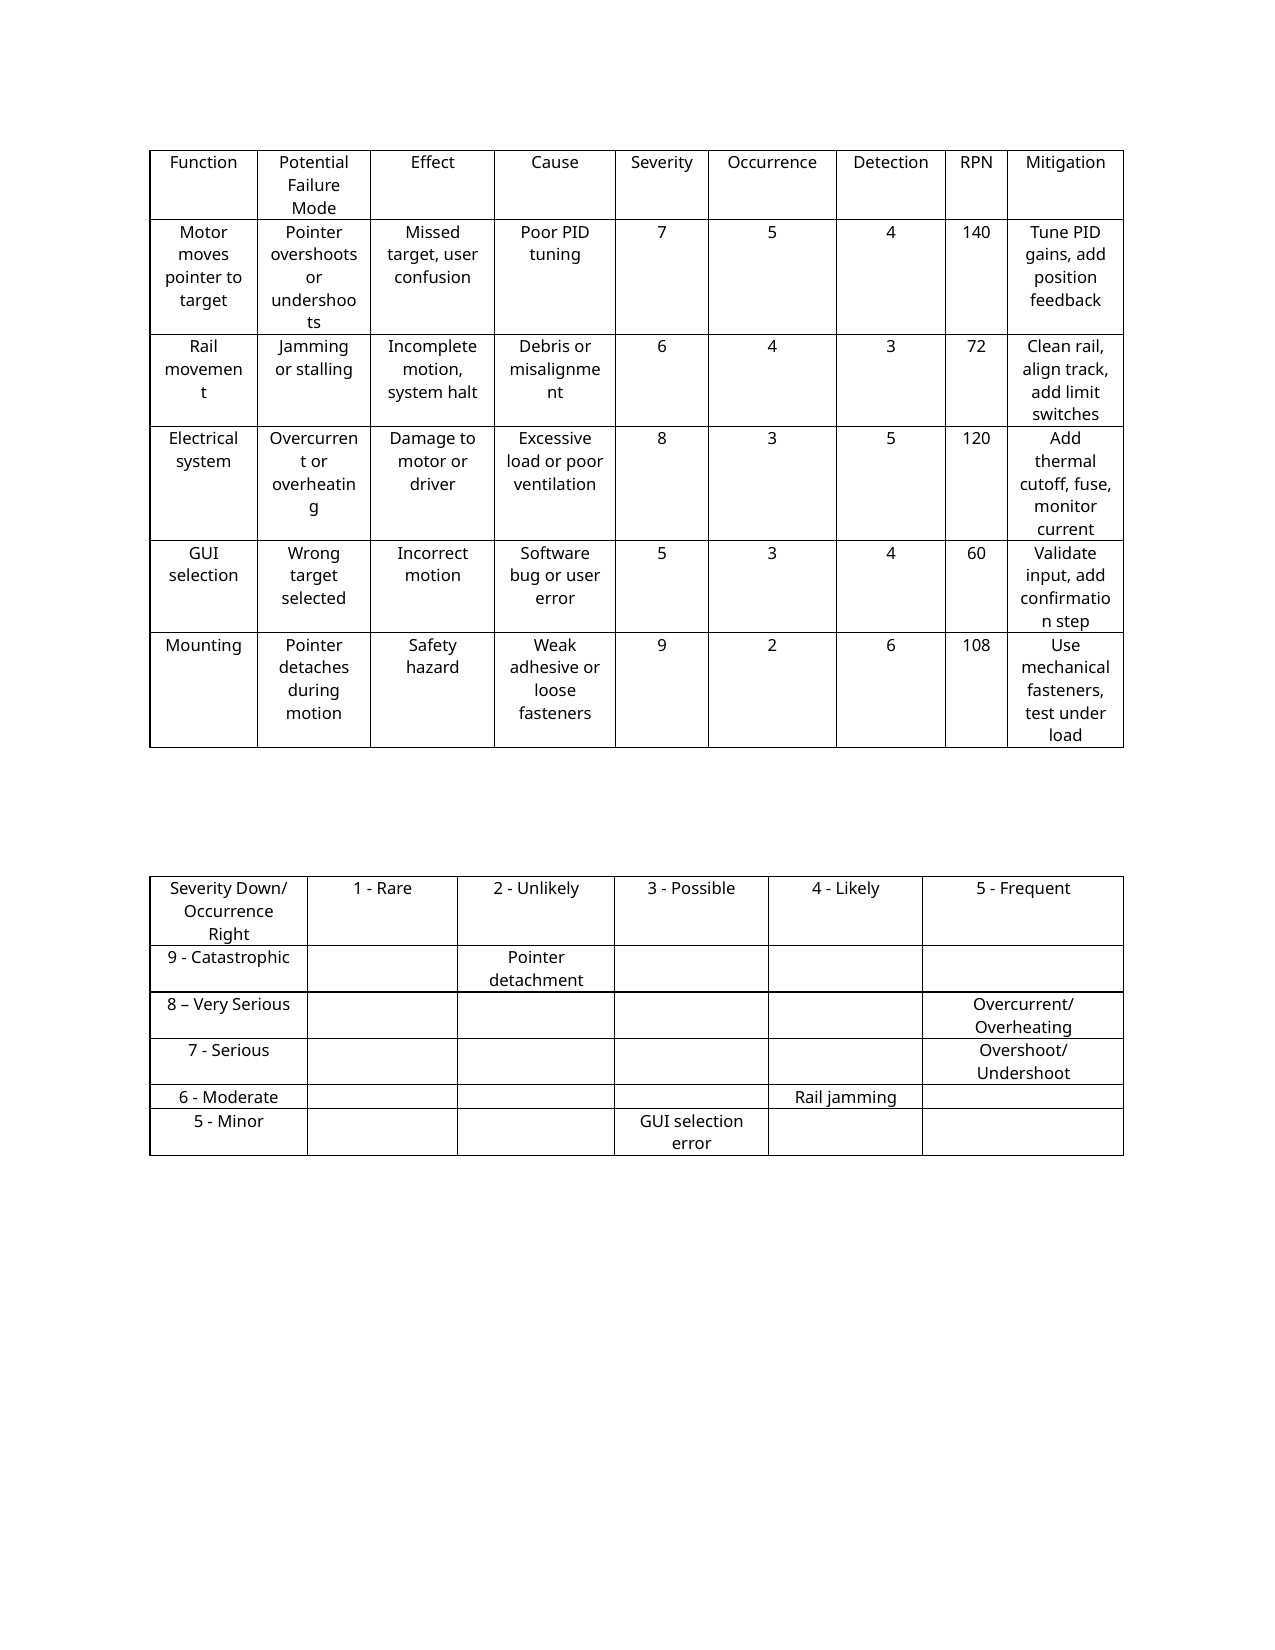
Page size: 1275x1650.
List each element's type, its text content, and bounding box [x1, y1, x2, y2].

table_header Cause [495, 151, 615, 219]
table_cell Incomplete motion, system halt [371, 335, 494, 426]
table_cell Rail jamming [769, 1085, 922, 1108]
table_cell [769, 1109, 922, 1154]
table_cell 6 [837, 633, 945, 747]
table_cell Excessive load or poor ventilation [495, 427, 615, 540]
table_header Mitigation [1008, 151, 1123, 219]
table_cell 5 [616, 541, 708, 632]
table_header Potential Failure Mode [258, 151, 370, 219]
table_cell 5 - Minor [151, 1109, 307, 1154]
table_cell [615, 946, 768, 991]
table_header Detection [837, 151, 945, 219]
table_cell 4 [709, 335, 836, 426]
table_cell [615, 1039, 768, 1084]
table_header Occurrence [709, 151, 836, 219]
table_cell Motor moves pointer to target [151, 220, 257, 334]
table_cell [458, 1109, 614, 1154]
table_cell Damage to motor or driver [371, 427, 494, 540]
table_cell 8 – Very Serious [151, 993, 307, 1038]
table_cell [923, 1085, 1123, 1108]
table_cell Software bug or user error [495, 541, 615, 632]
table_cell 140 [946, 220, 1007, 334]
table_cell Overshoot/Undershoot [923, 1039, 1123, 1084]
table_header RPN [946, 151, 1007, 219]
table_cell Jamming or stalling [258, 335, 370, 426]
table_header 3 - Possible [615, 877, 768, 945]
table_cell 3 [709, 541, 836, 632]
table_cell Overcurrent or overheating [258, 427, 370, 540]
table_cell Clean rail, align track, add limit switches [1008, 335, 1123, 426]
table_cell Wrong target selected [258, 541, 370, 632]
table_cell 4 [837, 541, 945, 632]
table_cell Weak adhesive or loose fasteners [495, 633, 615, 747]
table_cell [458, 993, 614, 1038]
table_cell GUI selection [151, 541, 257, 632]
table_cell [308, 1109, 457, 1154]
table_cell GUI selection error [615, 1109, 768, 1154]
table_cell Missed target, user confusion [371, 220, 494, 334]
table_cell 8 [616, 427, 708, 540]
table_header Severity [616, 151, 708, 219]
table_cell Poor PID tuning [495, 220, 615, 334]
table_cell 108 [946, 633, 1007, 747]
table_cell [615, 1085, 768, 1108]
table_cell Pointer detachment [458, 946, 614, 991]
table_cell 4 [837, 220, 945, 334]
table_cell Rail movement [151, 335, 257, 426]
table_cell [308, 946, 457, 991]
table_cell 120 [946, 427, 1007, 540]
table_cell 2 [709, 633, 836, 747]
table_cell Mounting [151, 633, 257, 747]
table_cell [923, 1109, 1123, 1154]
table_header 5 - Frequent [923, 877, 1123, 945]
table_cell Pointer overshoots or undershoots [258, 220, 370, 334]
table_cell 7 [616, 220, 708, 334]
table_cell 5 [709, 220, 836, 334]
table_cell [458, 1085, 614, 1108]
table_cell Overcurrent/Overheating [923, 993, 1123, 1038]
table_cell Incorrect motion [371, 541, 494, 632]
table_cell 9 [616, 633, 708, 747]
table_cell [308, 993, 457, 1038]
table_cell [615, 993, 768, 1038]
table_cell Use mechanical fasteners, test under load [1008, 633, 1123, 747]
table_cell Validate input, add confirmation step [1008, 541, 1123, 632]
table_cell Add thermal cutoff, fuse, monitor current [1008, 427, 1123, 540]
table_cell 7 - Serious [151, 1039, 307, 1084]
table_cell Pointer detaches during motion [258, 633, 370, 747]
table_cell Electrical system [151, 427, 257, 540]
table_cell 72 [946, 335, 1007, 426]
table_header 4 - Likely [769, 877, 922, 945]
table_cell [769, 993, 922, 1038]
table_cell 6 - Moderate [151, 1085, 307, 1108]
table_cell [308, 1085, 457, 1108]
table_cell 3 [709, 427, 836, 540]
table_cell 6 [616, 335, 708, 426]
table_header 1 - Rare [308, 877, 457, 945]
table_cell 60 [946, 541, 1007, 632]
table_cell [923, 946, 1123, 991]
table_cell 9 - Catastrophic [151, 946, 307, 991]
table_cell Safety hazard [371, 633, 494, 747]
table_cell [769, 946, 922, 991]
table_cell [308, 1039, 457, 1084]
table_cell 3 [837, 335, 945, 426]
table_cell Debris or misalignment [495, 335, 615, 426]
table_cell [458, 1039, 614, 1084]
table_cell Tune PID gains, add position feedback [1008, 220, 1123, 334]
table_header Effect [371, 151, 494, 219]
table_header 2 - Unlikely [458, 877, 614, 945]
table_cell 5 [837, 427, 945, 540]
table_header Function [151, 151, 257, 219]
table_header Severity Down/ Occurrence Right [151, 877, 307, 945]
table_cell [769, 1039, 922, 1084]
